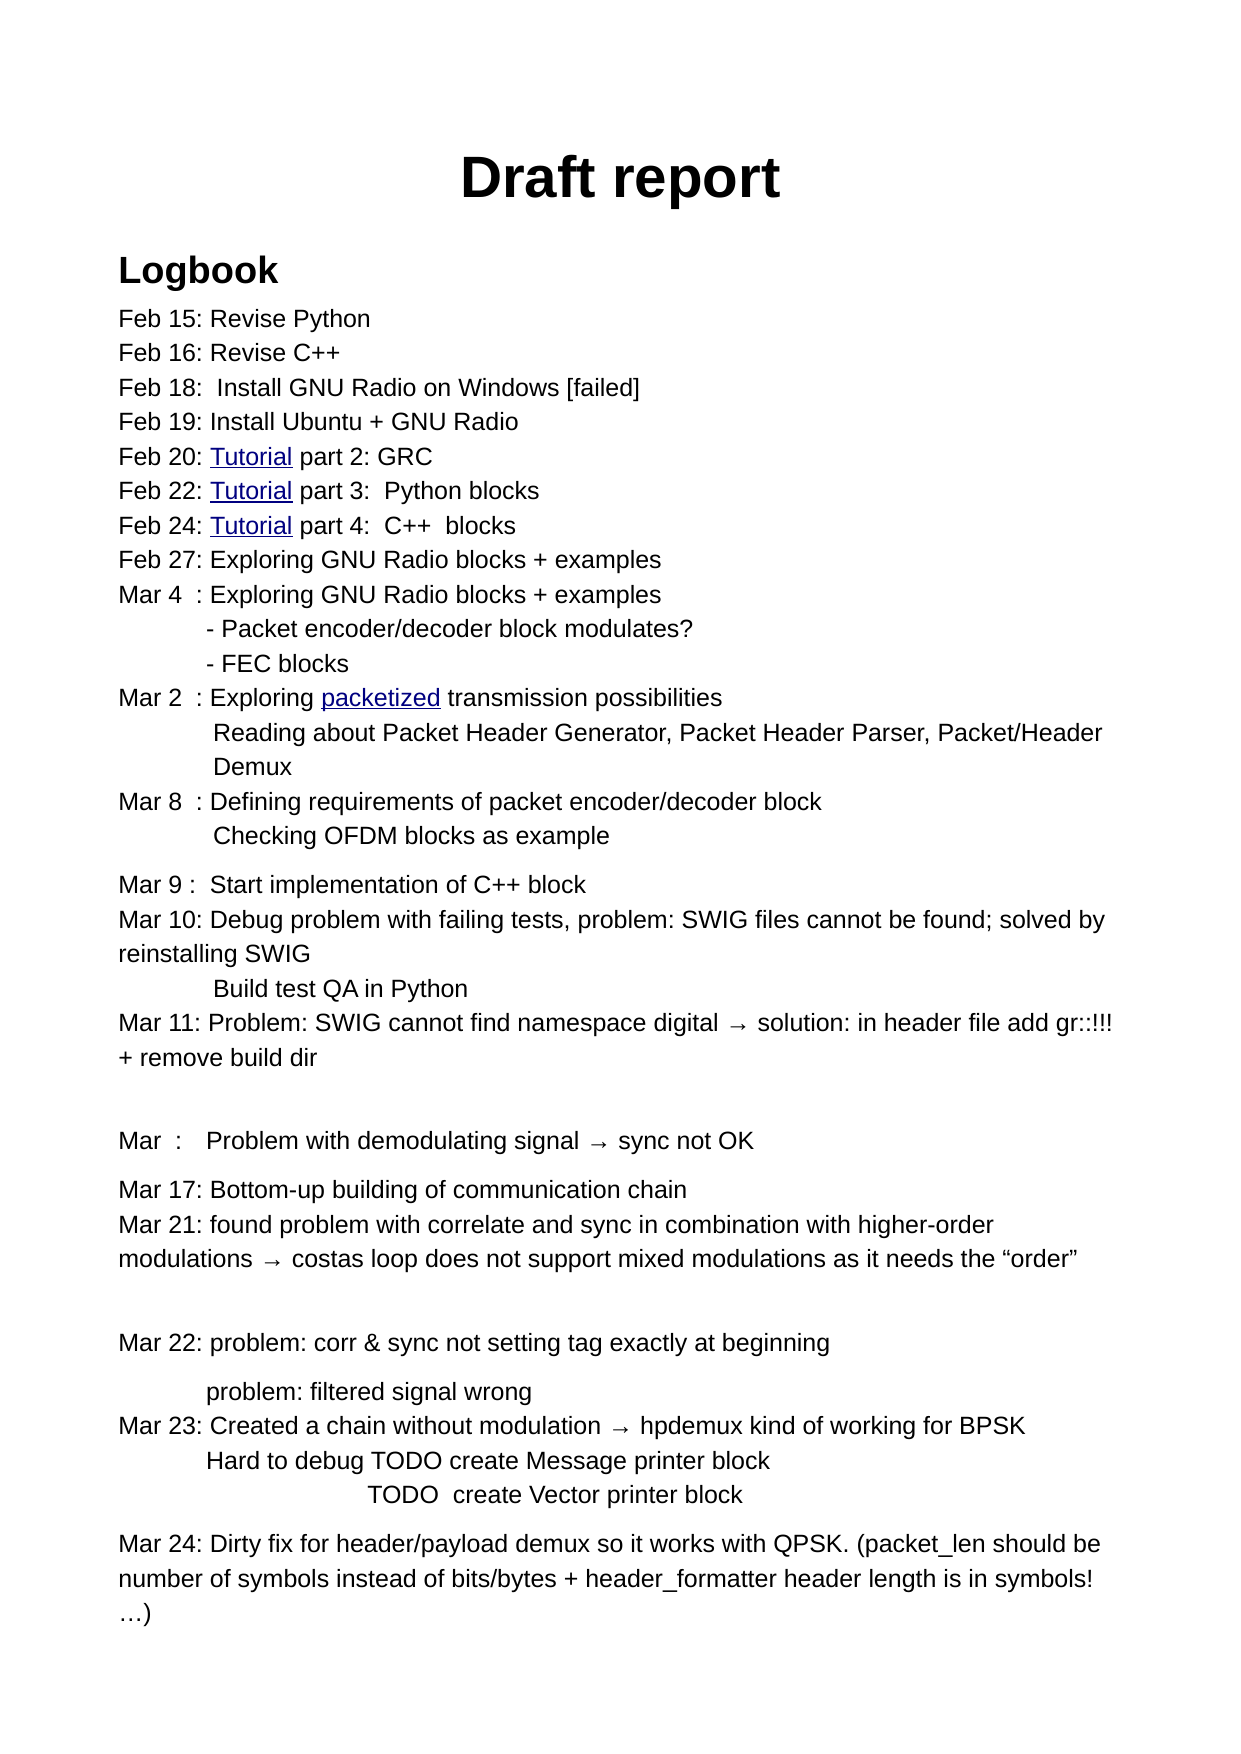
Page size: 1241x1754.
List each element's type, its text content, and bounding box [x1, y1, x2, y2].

text Mar 24: Dirty fix for header/payload demux so it works with QPSK. (packet_len should be number of symbols instead of bits/bytes + header_formatter header length is in symbols!…) [118, 1529, 1122, 1627]
text Mar 17: Bottom-up building of communication chain Mar 21: found problem with correlate and sync in combination with higher-order modulations → costas loop does not support mixed modulations as it needs the “order” [118, 1175, 1122, 1307]
subtitle Logbook [118, 248, 1122, 291]
text Mar 9 : Start implementation of C++ block Mar 10: Debug problem with failing tests, problem: SWIG files cannot be found; solved by reinstalling SWIG Build test QA in Python Mar 11: Problem: SWIG cannot find namespace digital → solution: in header file add gr::!!! + remove build dir [118, 870, 1122, 1071]
text problem: filtered signal wrong Mar 23: Created a chain without modulation → hpdemux kind of working for BPSK Hard to debug TODO create Message printer block TODO create Vector printer block [118, 1377, 1122, 1509]
text Mar : Problem with demodulating signal → sync not OK [118, 1092, 1122, 1155]
text Feb 15: Revise Python Feb 16: Revise C++ Feb 18: Install GNU Radio on Windows [failed] Feb 19: Install Ubuntu + GNU Radio Feb 20: Tutorial part 2: GRC Feb 22: Tutorial part 3: Python blocks Feb 24: Tutorial part 4: C++ blocks Feb 27: Exploring GNU Radio blocks + examples Mar 4 : Exploring GNU Radio blocks + examples - Packet encoder/decoder block modulates? - FEC blocks Mar 2 : Exploring packetized transmission possibilities Reading about Packet Header Generator, Packet Header Parser, Packet/Header Demux Mar 8 : Defining requirements of packet encoder/decoder block Checking OFDM blocks as example [118, 304, 1122, 850]
text Mar 22: problem: corr & sync not setting tag exactly at beginning [118, 1328, 1122, 1356]
title Draft report [118, 143, 1122, 210]
